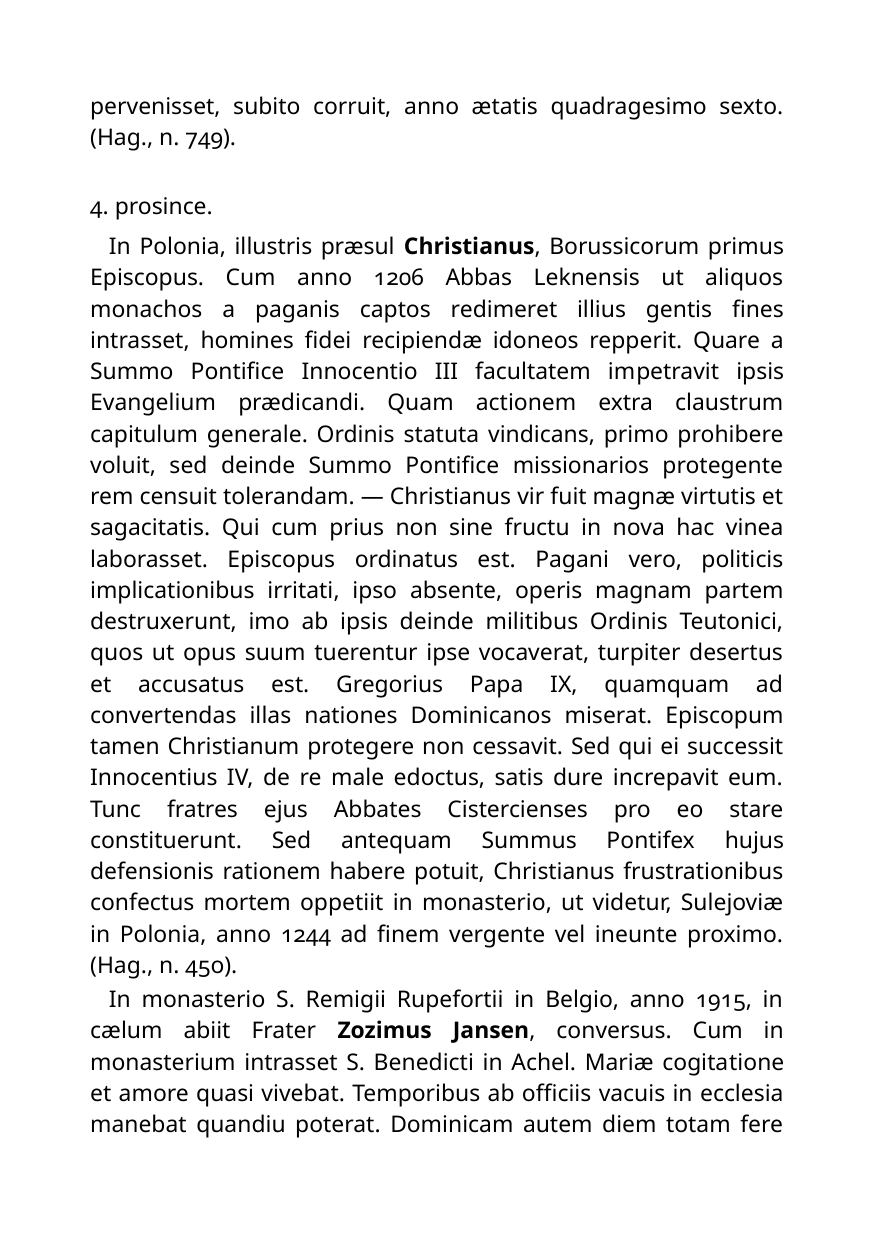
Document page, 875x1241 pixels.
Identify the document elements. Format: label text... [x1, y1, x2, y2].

text 4. prosince. [90, 190, 784, 221]
text pervenisset, subito corruit, anno ætatis quadragesimo sexto. (Hag., n. 749). [90, 90, 784, 152]
text In monasterio S. Remigii Rupefortii in Belgio, anno 1915, in cælum abiit Frater Zozimus Jansen, conversus. Cum in monasterium intrasset S. Benedicti in Achel. Mariæ cogita­tione et amore quasi vivebat. Temporibus ab officiis vacuis in ecclesia manebat quandiu poterat. Dominicam autem diem totam fere [90, 983, 784, 1139]
text In Polonia, illustris præsul Christianus, Borussicorum primus Episcopus. Cum anno 1206 Abbas Leknensis ut aliquos monachos a paganis captos redimeret illius gentis fines intrasset, homines fidei recipiendæ idoneos repperit. Quare a Summo Pontifice Innocentio III facultatem im­petravit ipsis Evangelium prædicandi. Quam actionem extra claustrum capitulum generale. Ordinis statuta vindicans, primo prohibere voluit, sed deinde Summo Pontifice missionarios protegente rem censuit tolerandam. — Christianus vir fuit magnæ virtutis et sagacitatis. Qui cum prius non sine fructu in nova hac vinea laborasset. Episcopus ordinatus est. Pagani vero, politicis implicationibus irritati, ipso absente, operis magnam partem destruxerunt, imo ab ipsis deinde militibus Ordinis Teutonici, quos ut opus suum tuerentur ipse vocaverat, turpiter desertus et accusatus est. Gregorius Papa IX, quamquam ad convertendas illas nationes Dominicanos miserat. Episcopum tamen Christianum protegere non cessavit. Sed qui ei successit Innocentius IV, de re male edoctus, satis dure increpavit eum. Tunc fratres ejus Abbates Cistercienses pro eo stare constituerunt. Sed antequam Sum­mus Pontifex hujus defensionis rationem habere potuit, Christianus frustrationibus confectus mortem oppetiit in monasterio, ut videtur, Sulejoviæ in Polonia, anno 1244 ad finem vergente vel ineunte proximo. (Hag., n. 45o). [90, 230, 784, 980]
